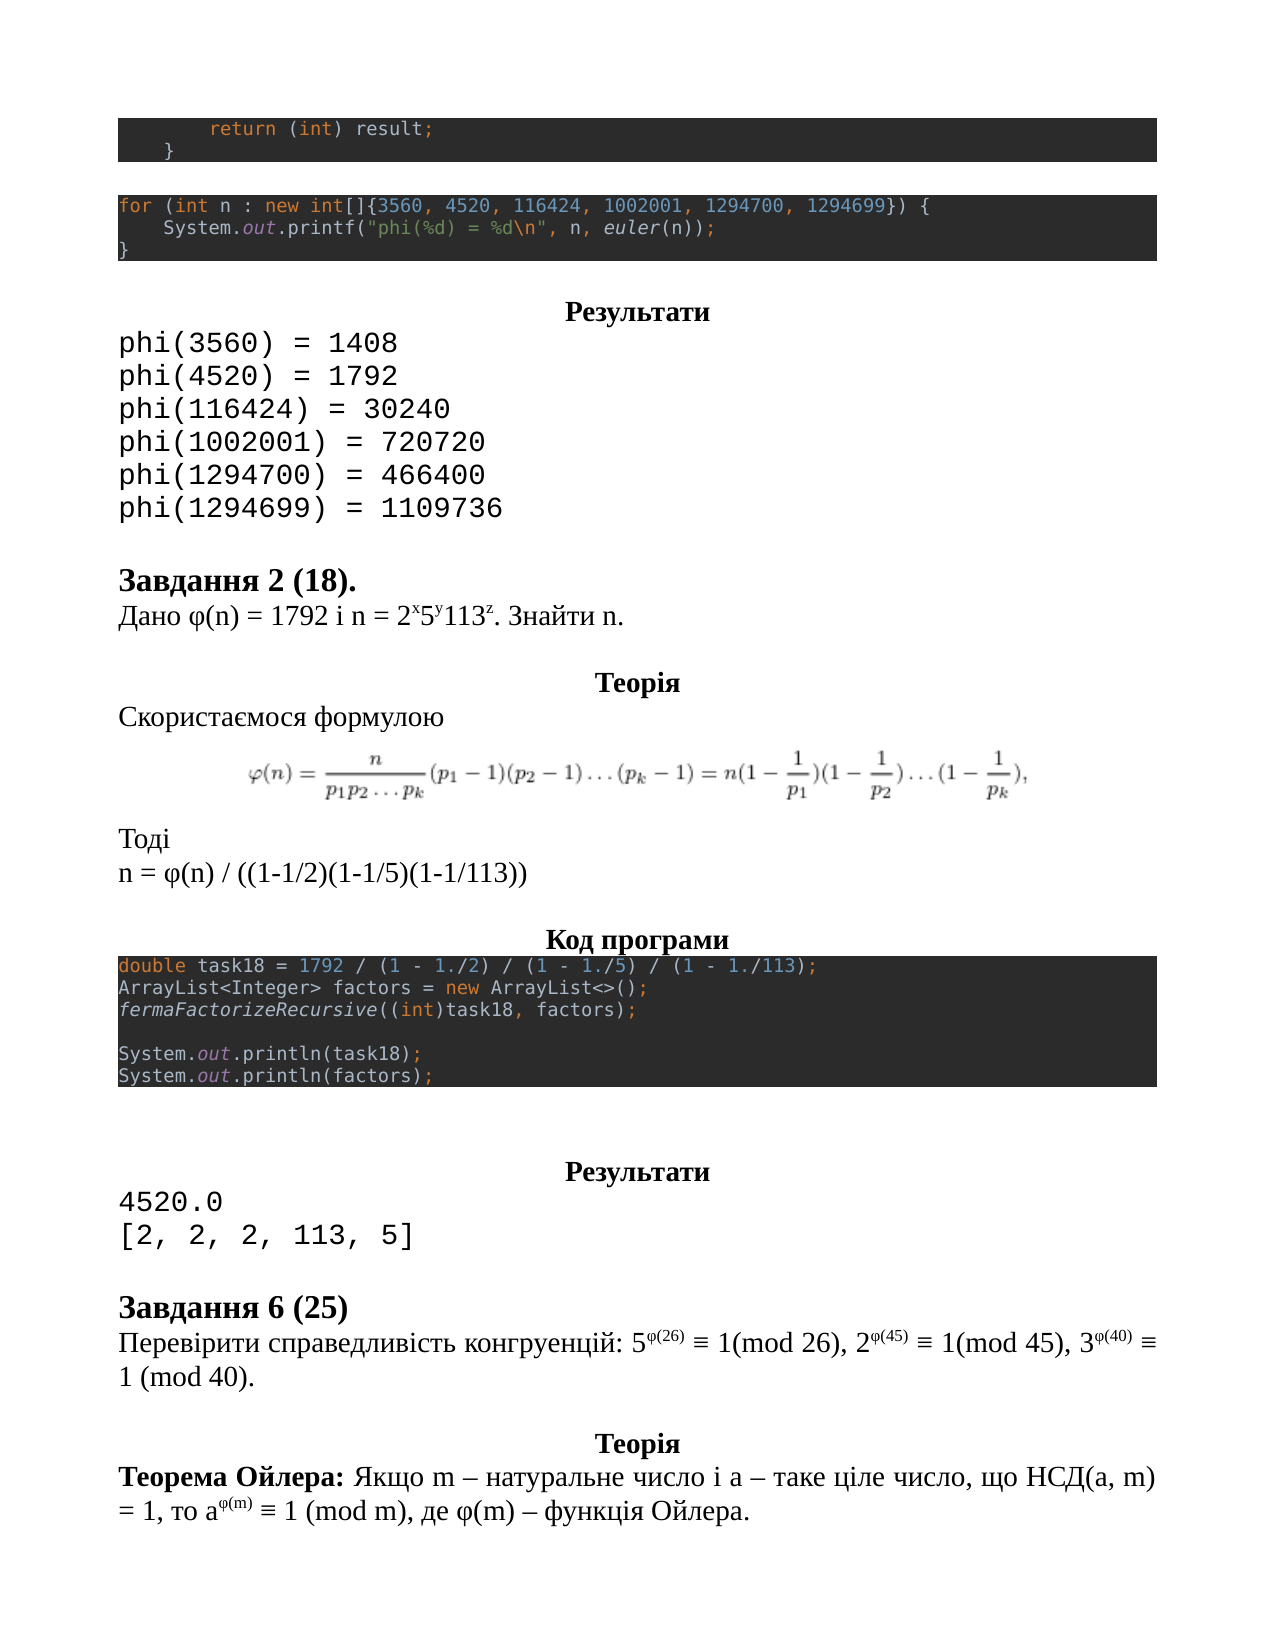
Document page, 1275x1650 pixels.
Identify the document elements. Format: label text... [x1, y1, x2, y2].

text n = φ(n) / ((1-1/2)(1-1/5)(1-1/113)) [118, 855, 1157, 888]
text System.out.println(task18); System.out.println(factors); [118, 1021, 1157, 1087]
text Завдання 6 (25) [118, 1287, 1157, 1325]
text phi(3560) = 1408 [118, 328, 1157, 361]
text phi(1002001) = 720720 [118, 427, 1157, 460]
text Результати [118, 1154, 1157, 1187]
text Завдання 2 (18). [118, 560, 1157, 598]
text phi(1294700) = 466400 [118, 460, 1157, 493]
text Код програми [118, 922, 1157, 956]
text Теорія [118, 665, 1157, 699]
text Результати [118, 294, 1157, 328]
text Теорема Ойлера: Якщо m – натуральне число i a – таке цiле число, що НСД(a, m) = 1, то aφ(m) ≡ 1 (mod m), де φ(m) – функцiя Ойлера. [118, 1459, 1157, 1527]
text [2, 2, 2, 113, 5] [118, 1220, 1157, 1253]
text phi(1294699) = 1109736 [118, 493, 1157, 526]
text phi(116424) = 30240 [118, 394, 1157, 427]
text Скористаємося формулою [118, 699, 1157, 732]
text Теорія [118, 1426, 1157, 1459]
picture [236, 732, 1039, 822]
text double task18 = 1792 / (1 - 1./2) / (1 - 1./5) / (1 - 1./113); ArrayList<Integer> factors = new ArrayList<>(); fermaFactorizeRecursive((int)task18, factors); [118, 956, 1157, 1021]
text phi(4520) = 1792 [118, 361, 1157, 394]
text Тоді [118, 732, 1157, 855]
text Перевiрити справедливiсть конгруенцiй: 5φ(26) ≡ 1(mod 26), 2φ(45) ≡ 1(mod 45), 3φ(40) ≡ 1 (mod 40). [118, 1325, 1157, 1392]
text return (int) result; } [118, 118, 1157, 162]
text for (int n : new int[]{3560, 4520, 116424, 1002001, 1294700, 1294699}) { System.out.printf("phi(%d) = %d\n", n, euler(n)); } [118, 195, 1157, 261]
text 4520.0 [118, 1187, 1157, 1220]
text Дано φ(n) = 1792 i n = 2x5y113z. Знайти n. [118, 598, 1157, 632]
